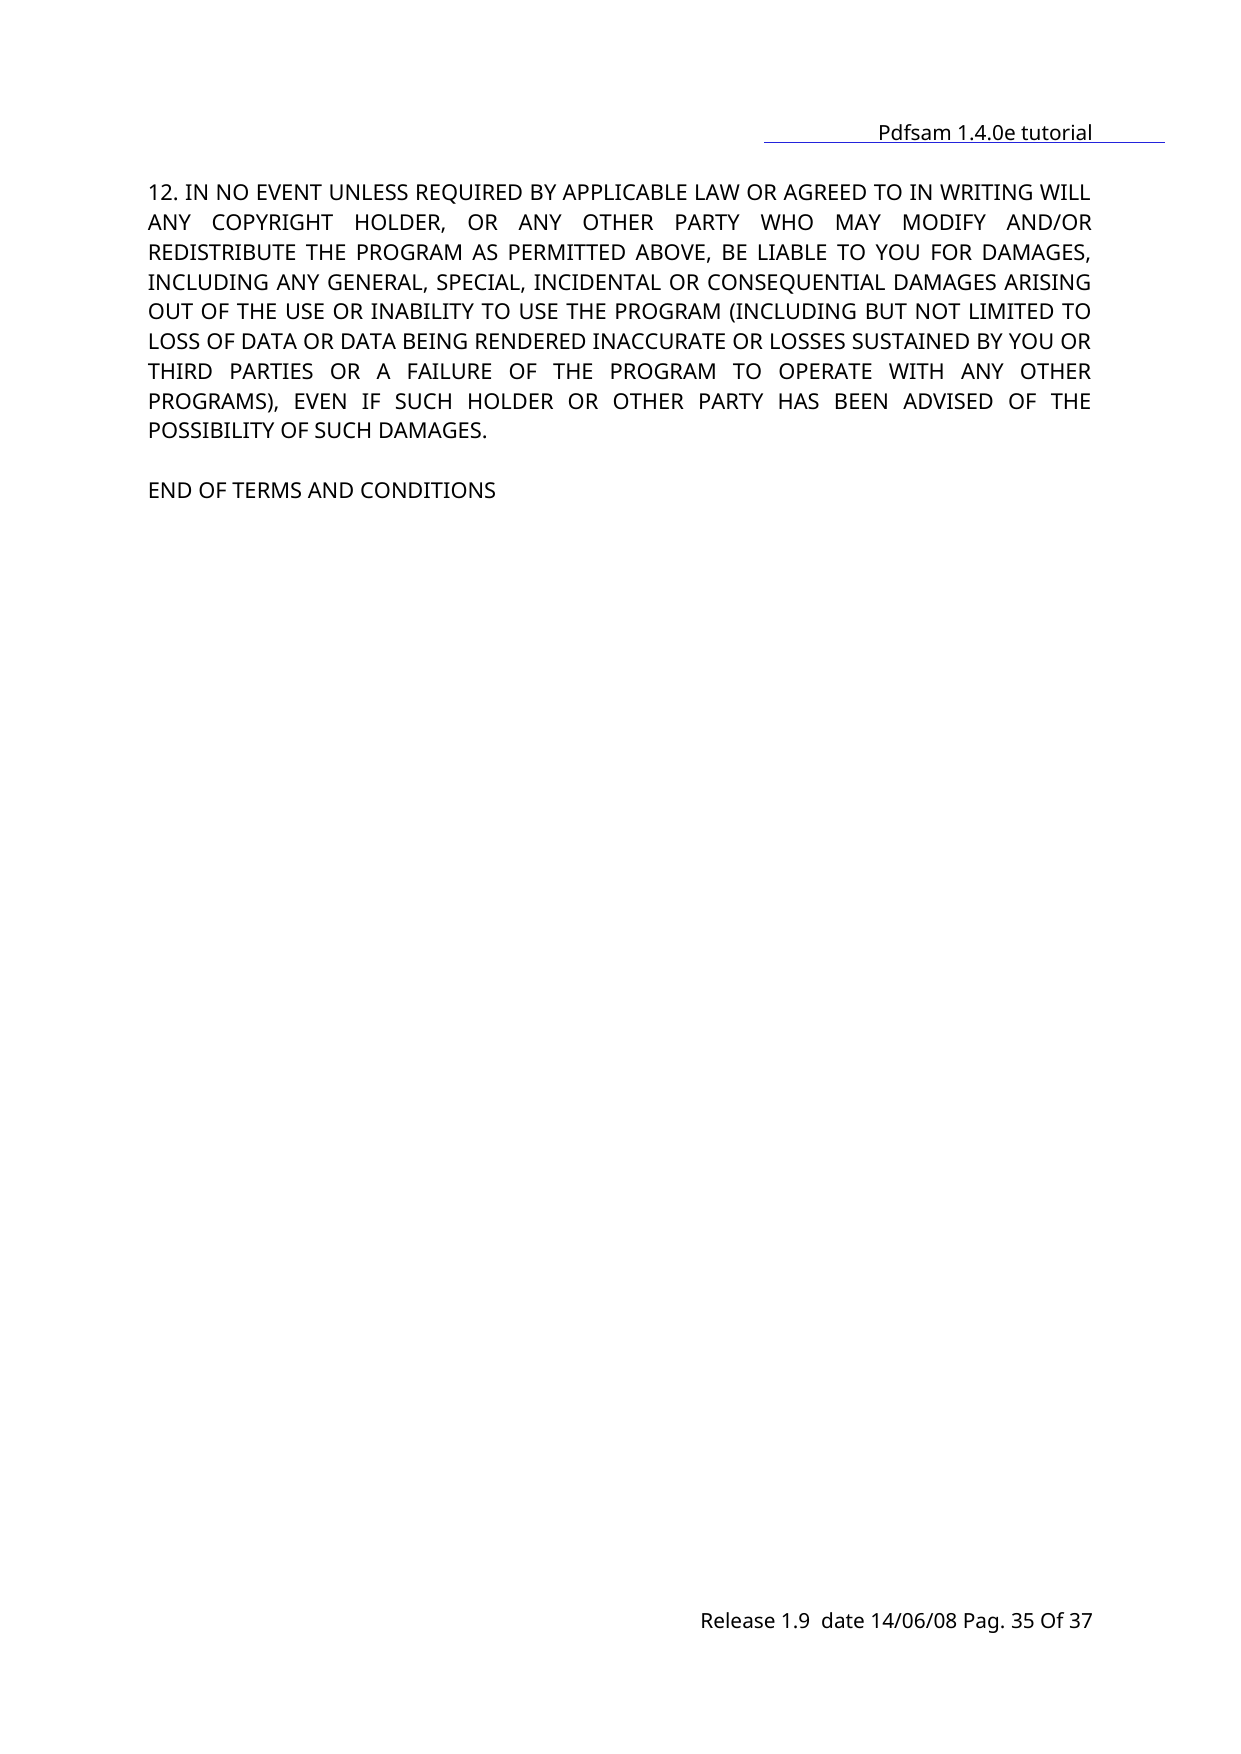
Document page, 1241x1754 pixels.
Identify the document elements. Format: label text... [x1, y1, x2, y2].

text 12. IN NO EVENT UNLESS REQUIRED BY APPLICABLE LAW OR AGREED TO IN WRITING WILL ANY COPYRIGHT HOLDER, OR ANY OTHER PARTY WHO MAY MODIFY AND/OR REDISTRIBUTE THE PROGRAM AS PERMITTED ABOVE, BE LIABLE TO YOU FOR DAMAGES, INCLUDING ANY GENERAL, SPECIAL, INCIDENTAL OR CONSEQUENTIAL DAMAGES ARISING OUT OF THE USE OR INABILITY TO USE THE PROGRAM (INCLUDING BUT NOT LIMITED TO LOSS OF DATA OR DATA BEING RENDERED INACCURATE OR LOSSES SUSTAINED BY YOU OR THIRD PARTIES OR A FAILURE OF THE PROGRAM TO OPERATE WITH ANY OTHER PROGRAMS), EVEN IF SUCH HOLDER OR OTHER PARTY HAS BEEN ADVISED OF THE POSSIBILITY OF SUCH DAMAGES. [148, 177, 1093, 445]
text END OF TERMS AND CONDITIONS [148, 475, 1093, 505]
